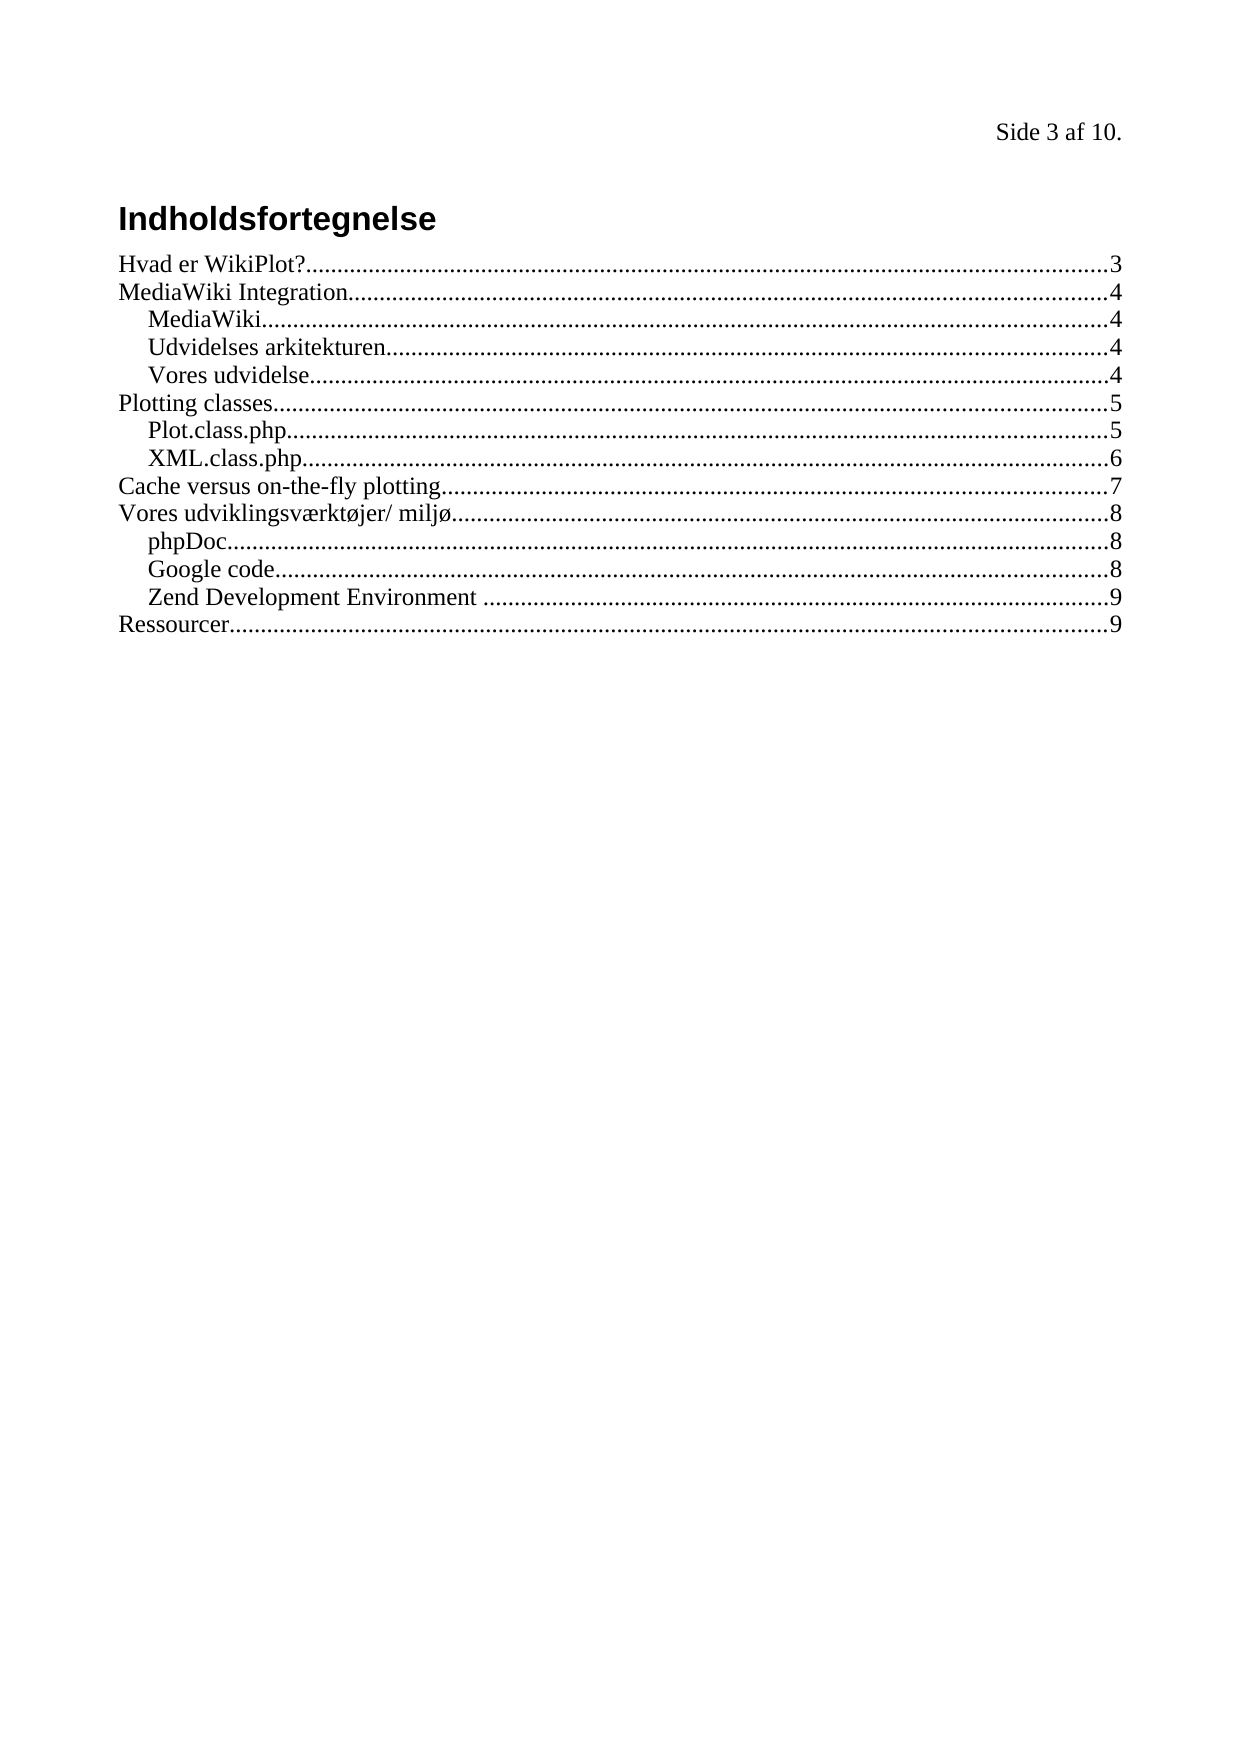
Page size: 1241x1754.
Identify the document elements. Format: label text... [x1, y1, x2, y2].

text Ressourcer 9 [118, 610, 1122, 638]
text Hvad er WikiPlot? 3 [118, 250, 1122, 278]
text Vores udvidelse 4 [148, 361, 1122, 389]
subtitle Indholdsfortegnelse [118, 200, 1122, 238]
text phpDoc 8 [148, 527, 1122, 555]
text Cache versus on-the-fly plotting 7 [118, 472, 1122, 499]
text Udvidelses arkitekturen 4 [148, 333, 1122, 361]
text MediaWiki Integration 4 [118, 278, 1122, 306]
text Plot.class.php 5 [148, 416, 1122, 444]
text Google code 8 [148, 555, 1122, 583]
text XML.class.php 6 [148, 444, 1122, 472]
text MediaWiki 4 [148, 306, 1122, 333]
text Zend Development Environment 9 [148, 583, 1122, 610]
text Vores udviklingsværktøjer/ miljø 8 [118, 499, 1122, 527]
text Plotting classes 5 [118, 389, 1122, 416]
